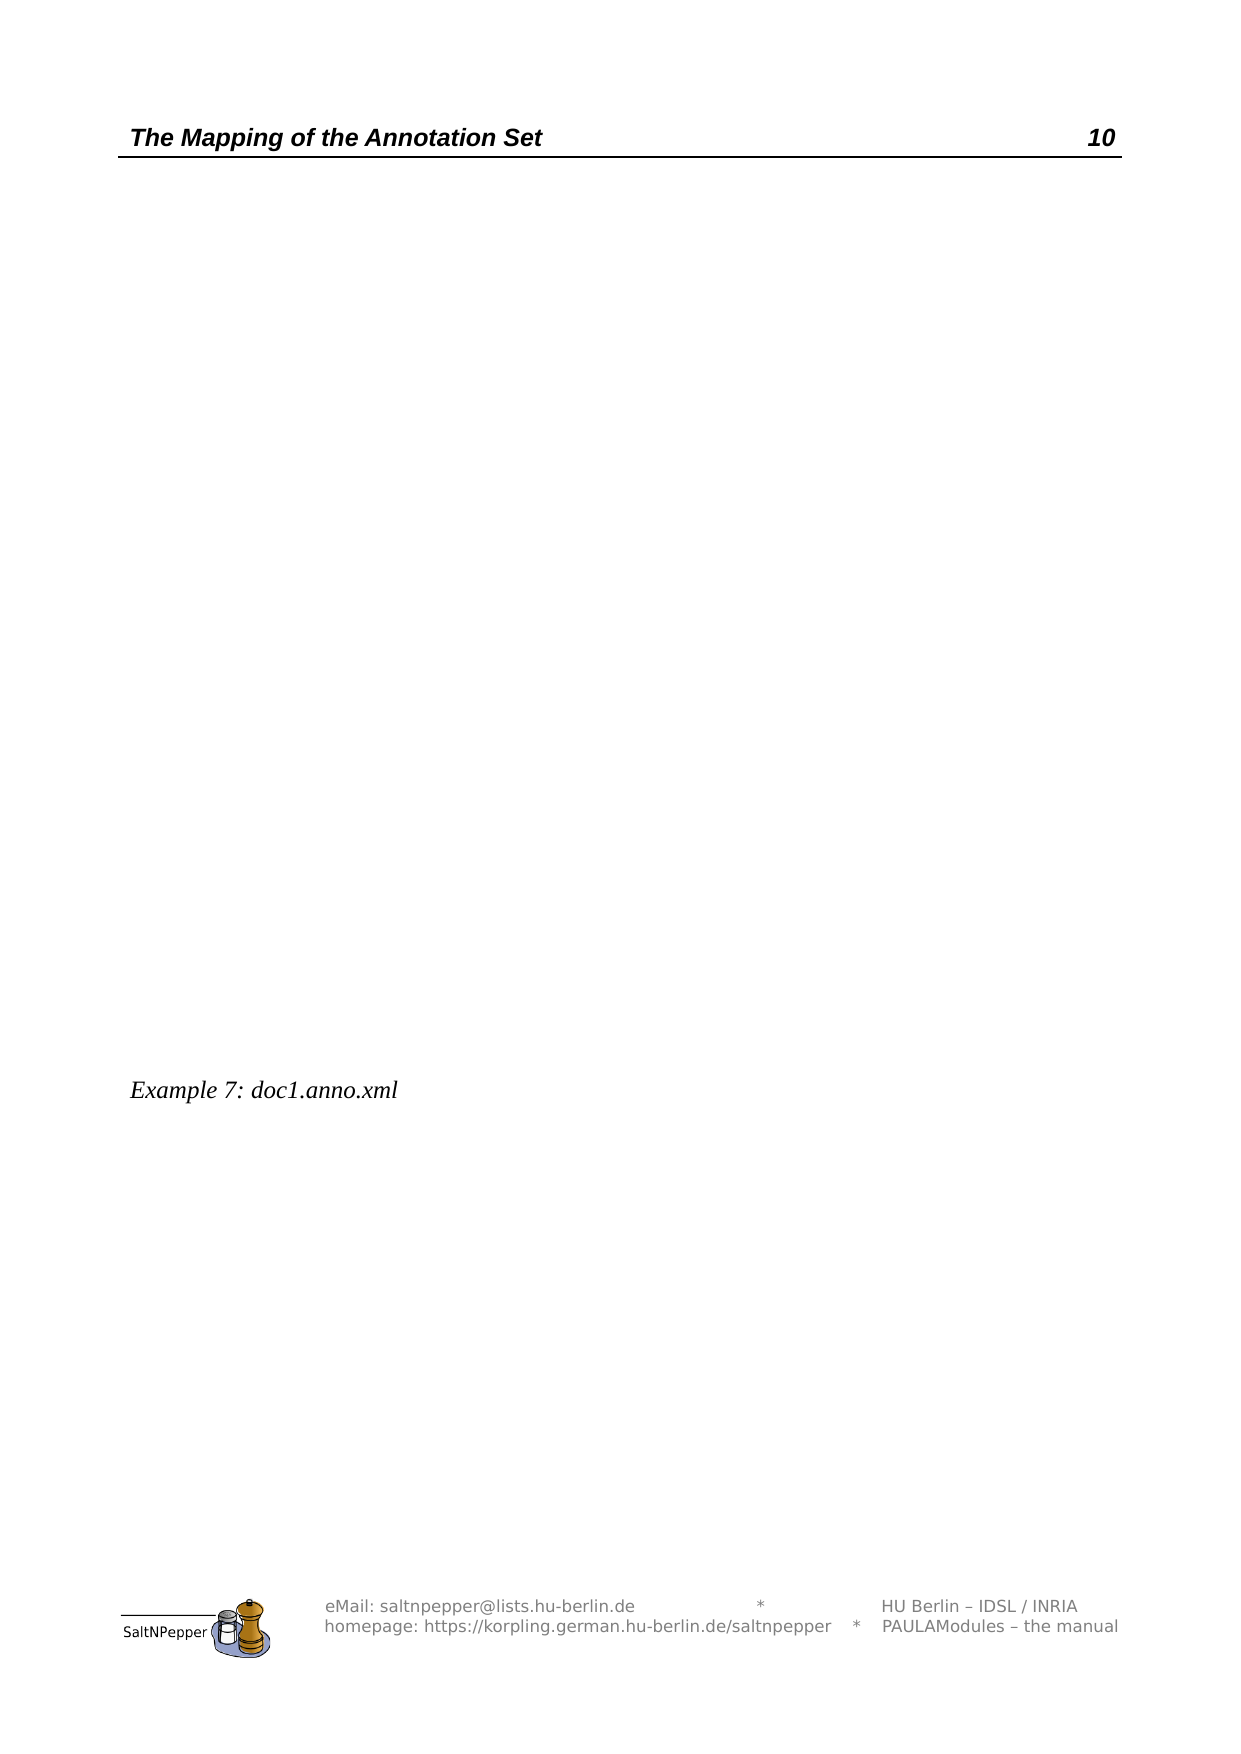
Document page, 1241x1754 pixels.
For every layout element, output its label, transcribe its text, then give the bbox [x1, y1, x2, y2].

text Example 7: doc1.anno.xml [130, 1076, 1108, 1104]
picture [120, 1598, 270, 1658]
